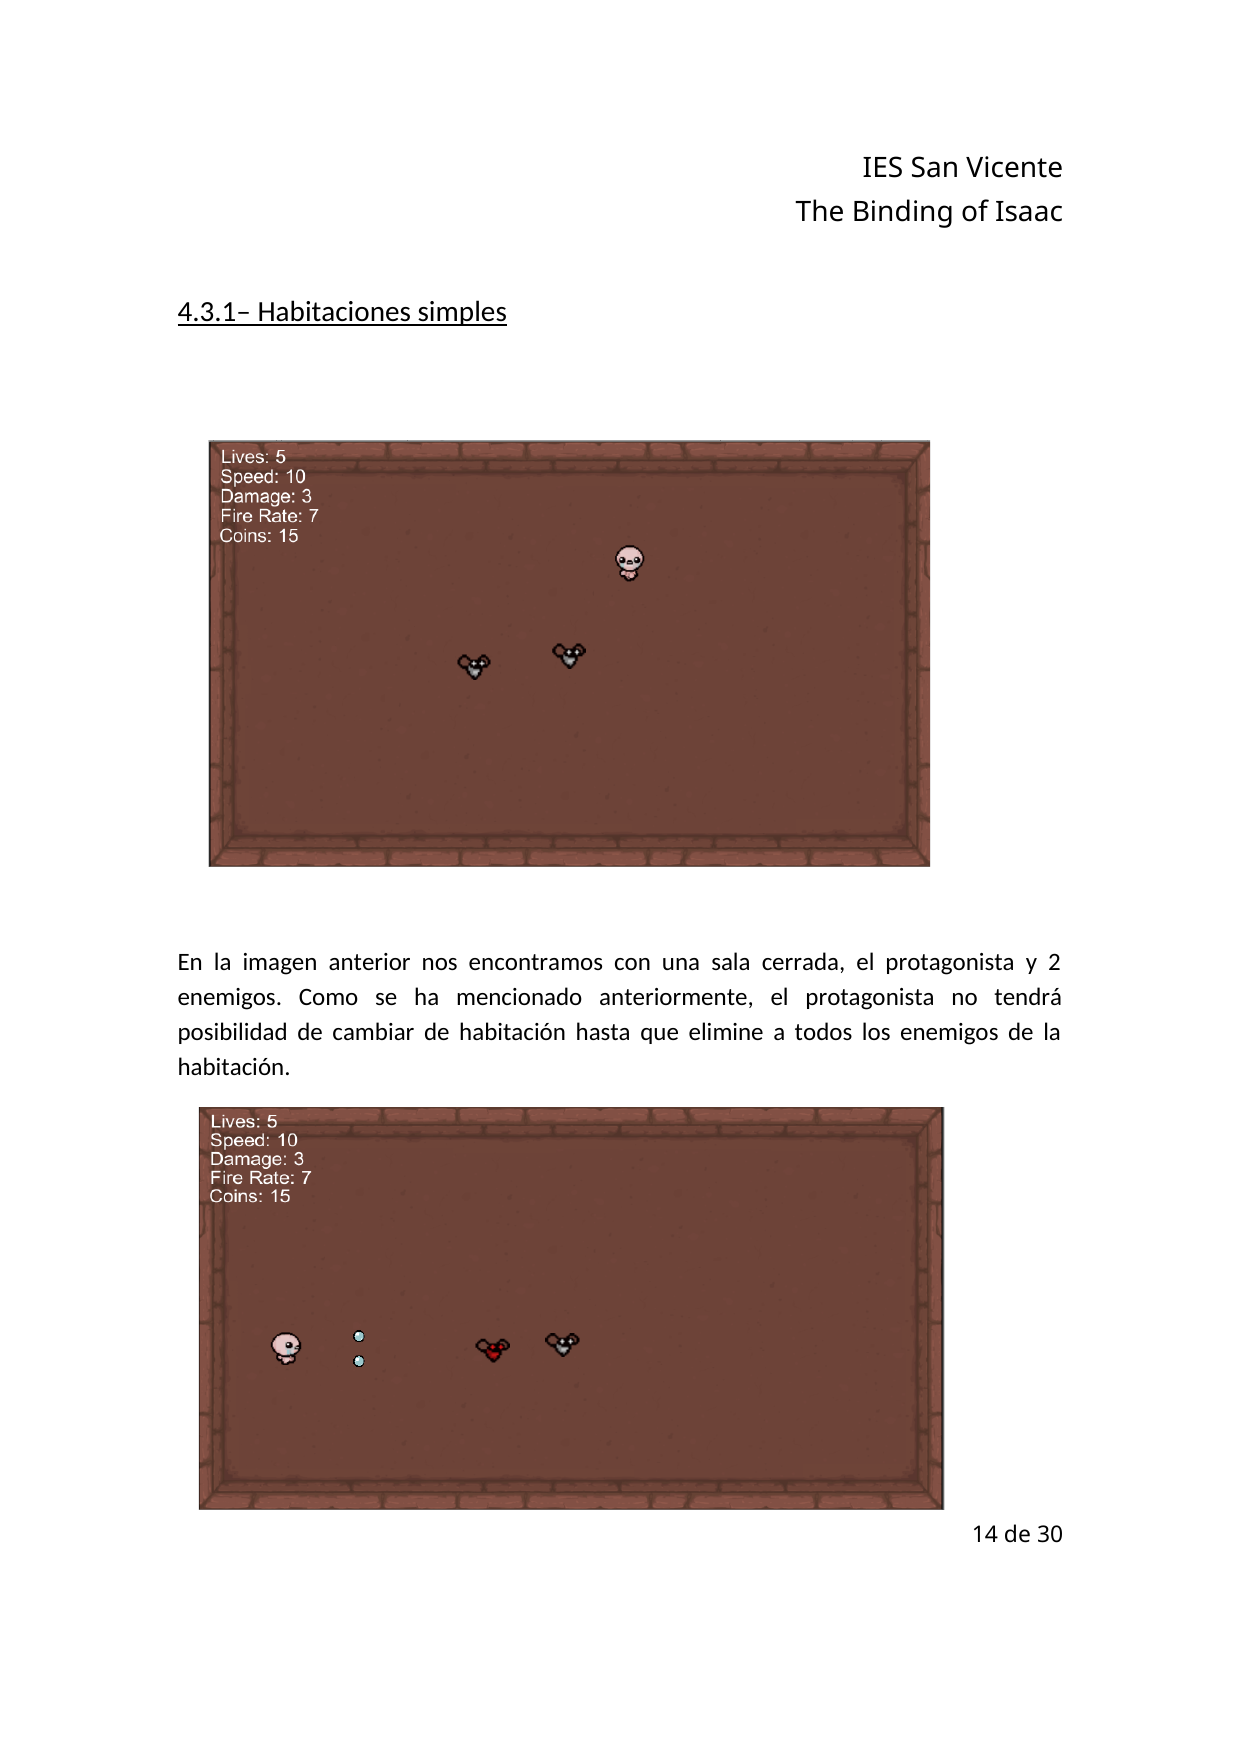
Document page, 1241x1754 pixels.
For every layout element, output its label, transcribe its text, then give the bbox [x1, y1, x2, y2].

text 4.3.1– Habitaciones simples [177, 293, 1063, 329]
picture [208, 440, 931, 867]
text En la imagen anterior nos encontramos con una sala cerrada, el protagonista y 2 enemigos. Como se ha mencionado anteriormente, el protagonista no tendrá posibilidad de cambiar de habitación hasta que elimine a todos los enemigos de la habitación. [177, 946, 1063, 1082]
picture [198, 1107, 945, 1510]
